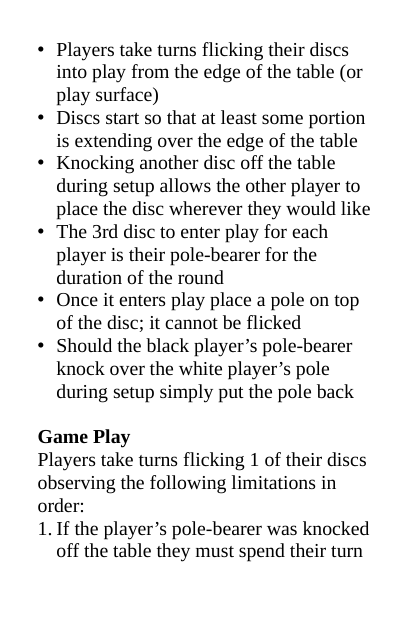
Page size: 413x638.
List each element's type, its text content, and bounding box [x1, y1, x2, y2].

list Players take turns flicking their discs into play from the edge of the table (or play surface) [37, 37, 375, 106]
list Knocking another disc off the table during setup allows the other player to place the disc wherever they would like [37, 152, 375, 220]
text Game Play [37, 425, 375, 448]
list Should the black player’s pole-bearer knock over the white player’s pole during setup simply put the pole back [37, 334, 375, 402]
text Players take turns flicking 1 of their discs observing the following limitations in order: [37, 448, 375, 517]
list The 3rd disc to enter play for each player is their pole-bearer for the duration of the round [37, 220, 375, 288]
list If the player’s pole-bearer was knocked off the table they must spend their turn [37, 517, 375, 562]
list Once it enters play place a pole on top of the disc; it cannot be flicked [37, 288, 375, 334]
list Discs start so that at least some portion is extending over the edge of the table [37, 106, 375, 152]
